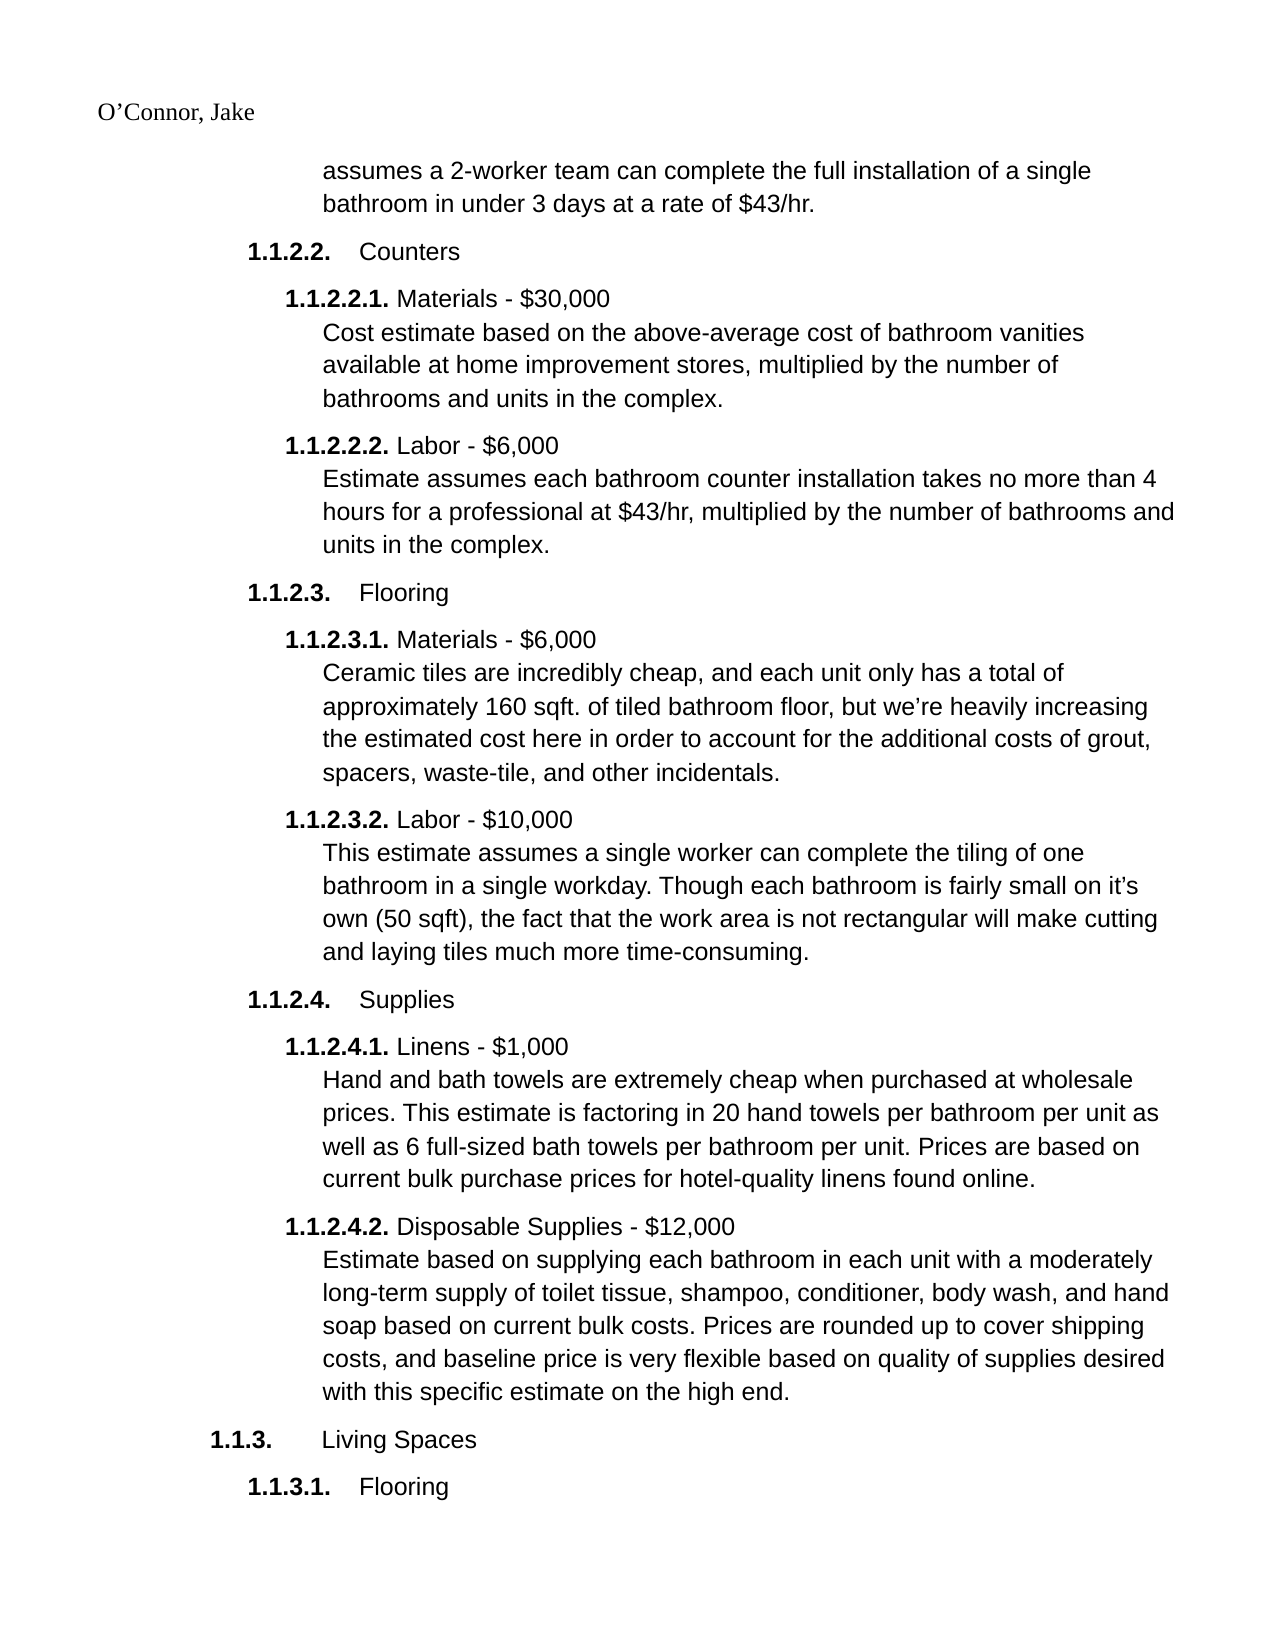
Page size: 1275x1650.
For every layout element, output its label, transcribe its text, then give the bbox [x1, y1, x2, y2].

list Labor - $6,000 Estimate assumes each bathroom counter installation takes no more than 4 hours for a professional at $43/hr, multiplied by the number of bathrooms and units in the complex. [285, 431, 1177, 559]
list Disposable Supplies - $12,000 Estimate based on supplying each bathroom in each unit with a moderately long-term supply of toilet tissue, shampoo, conditioner, body wash, and hand soap based on current bulk costs. Prices are rounded up to cover shipping costs, and baseline price is very flexible based on quality of supplies desired with this specific estimate on the high end. [285, 1212, 1177, 1406]
list Materials - $30,000 Cost estimate based on the above-average cost of bathroom vanities available at home improvement stores, multiplied by the number of bathrooms and units in the complex. [285, 284, 1177, 412]
list Materials - $6,000 Ceramic tiles are incredibly cheap, and each unit only has a total of approximately 160 sqft. of tiled bathroom floor, but we’re heavily increasing the estimated cost here in order to account for the additional costs of grout, spacers, waste-tile, and other incidentals. [285, 625, 1177, 786]
list Labor - $10,000 This estimate assumes a single worker can complete the tiling of one bathroom in a single workday. Though each bathroom is fairly small on it’s own (50 sqft), the fact that the work area is not rectangular will make cutting and laying tiles much more time-consuming. [285, 805, 1177, 966]
list Living Spaces [210, 1425, 1177, 1453]
list Supplies [247, 985, 1177, 1013]
list Counters [247, 237, 1177, 266]
list Linens - $1,000 Hand and bath towels are extremely cheap when purchased at wholesale prices. This estimate is factoring in 20 hand towels per bathroom per unit as well as 6 full-sized bath towels per bathroom per unit. Prices are based on current bulk purchase prices for hotel-quality linens found online. [285, 1032, 1177, 1193]
list assumes a 2-worker team can complete the full installation of a single bathroom in under 3 days at a rate of $43/hr. [285, 156, 1177, 218]
list Flooring [247, 578, 1177, 607]
list Flooring [247, 1472, 1177, 1501]
